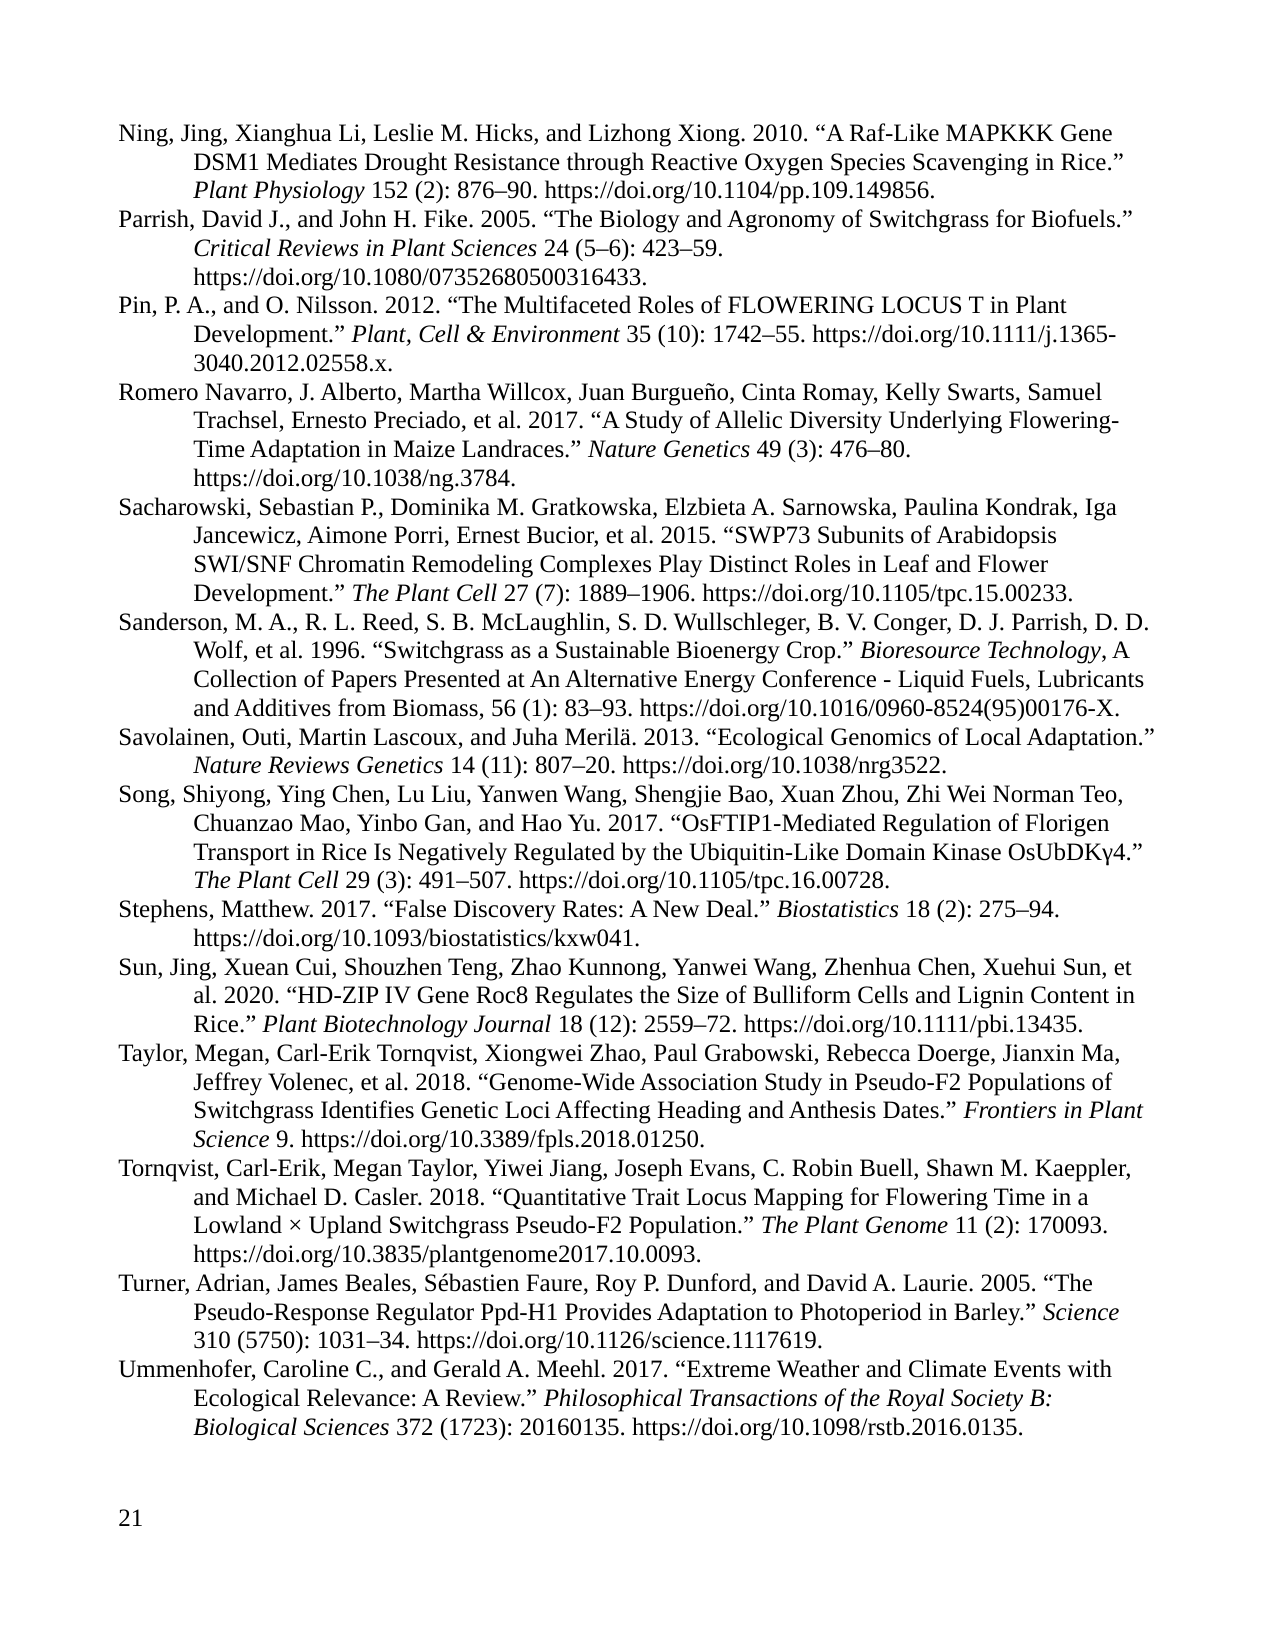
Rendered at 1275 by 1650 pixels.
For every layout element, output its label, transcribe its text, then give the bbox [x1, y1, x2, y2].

text Sacharowski, Sebastian P., Dominika M. Gratkowska, Elzbieta A. Sarnowska, Paulina Kondrak, Iga Jancewicz, Aimone Porri, Ernest Bucior, et al. 2015. “SWP73 Subunits of Arabidopsis SWI/SNF Chromatin Remodeling Complexes Play Distinct Roles in Leaf and Flower Development.” The Plant Cell 27 (7): 1889–1906. https://doi.org/10.1105/tpc.15.00233. [118, 492, 1157, 607]
text Sanderson, M. A., R. L. Reed, S. B. McLaughlin, S. D. Wullschleger, B. V. Conger, D. J. Parrish, D. D. Wolf, et al. 1996. “Switchgrass as a Sustainable Bioenergy Crop.” Bioresource Technology, A Collection of Papers Presented at An Alternative Energy Conference - Liquid Fuels, Lubricants and Additives from Biomass, 56 (1): 83–93. https://doi.org/10.1016/0960-8524(95)00176-X. [118, 607, 1157, 722]
text Parrish, David J., and John H. Fike. 2005. “The Biology and Agronomy of Switchgrass for Biofuels.” Critical Reviews in Plant Sciences 24 (5–6): 423–59. https://doi.org/10.1080/07352680500316433. [118, 204, 1157, 291]
text Ummenhofer, Caroline C., and Gerald A. Meehl. 2017. “Extreme Weather and Climate Events with Ecological Relevance: A Review.” Philosophical Transactions of the Royal Society B: Biological Sciences 372 (1723): 20160135. https://doi.org/10.1098/rstb.2016.0135. [118, 1354, 1157, 1441]
text Romero Navarro, J. Alberto, Martha Willcox, Juan Burgueño, Cinta Romay, Kelly Swarts, Samuel Trachsel, Ernesto Preciado, et al. 2017. “A Study of Allelic Diversity Underlying Flowering-Time Adaptation in Maize Landraces.” Nature Genetics 49 (3): 476–80. https://doi.org/10.1038/ng.3784. [118, 377, 1157, 492]
text Tornqvist, Carl-Erik, Megan Taylor, Yiwei Jiang, Joseph Evans, C. Robin Buell, Shawn M. Kaeppler, and Michael D. Casler. 2018. “Quantitative Trait Locus Mapping for Flowering Time in a Lowland × Upland Switchgrass Pseudo-F2 Population.” The Plant Genome 11 (2): 170093. https://doi.org/10.3835/plantgenome2017.10.0093. [118, 1153, 1157, 1268]
text Song, Shiyong, Ying Chen, Lu Liu, Yanwen Wang, Shengjie Bao, Xuan Zhou, Zhi Wei Norman Teo, Chuanzao Mao, Yinbo Gan, and Hao Yu. 2017. “OsFTIP1-Mediated Regulation of Florigen Transport in Rice Is Negatively Regulated by the Ubiquitin-Like Domain Kinase OsUbDKγ4.” The Plant Cell 29 (3): 491–507. https://doi.org/10.1105/tpc.16.00728. [118, 779, 1157, 894]
text Stephens, Matthew. 2017. “False Discovery Rates: A New Deal.” Biostatistics 18 (2): 275–94. https://doi.org/10.1093/biostatistics/kxw041. [118, 894, 1157, 952]
text Pin, P. A., and O. Nilsson. 2012. “The Multifaceted Roles of FLOWERING LOCUS T in Plant Development.” Plant, Cell & Environment 35 (10): 1742–55. https://doi.org/10.1111/j.1365-3040.2012.02558.x. [118, 291, 1157, 377]
text Sun, Jing, Xuean Cui, Shouzhen Teng, Zhao Kunnong, Yanwei Wang, Zhenhua Chen, Xuehui Sun, et al. 2020. “HD-ZIP IV Gene Roc8 Regulates the Size of Bulliform Cells and Lignin Content in Rice.” Plant Biotechnology Journal 18 (12): 2559–72. https://doi.org/10.1111/pbi.13435. [118, 952, 1157, 1038]
text Savolainen, Outi, Martin Lascoux, and Juha Merilä. 2013. “Ecological Genomics of Local Adaptation.” Nature Reviews Genetics 14 (11): 807–20. https://doi.org/10.1038/nrg3522. [118, 722, 1157, 779]
text Ning, Jing, Xianghua Li, Leslie M. Hicks, and Lizhong Xiong. 2010. “A Raf-Like MAPKKK Gene DSM1 Mediates Drought Resistance through Reactive Oxygen Species Scavenging in Rice.” Plant Physiology 152 (2): 876–90. https://doi.org/10.1104/pp.109.149856. [118, 118, 1157, 204]
text Taylor, Megan, Carl-Erik Tornqvist, Xiongwei Zhao, Paul Grabowski, Rebecca Doerge, Jianxin Ma, Jeffrey Volenec, et al. 2018. “Genome-Wide Association Study in Pseudo-F2 Populations of Switchgrass Identifies Genetic Loci Affecting Heading and Anthesis Dates.” Frontiers in Plant Science 9. https://doi.org/10.3389/fpls.2018.01250. [118, 1038, 1157, 1153]
text Turner, Adrian, James Beales, Sébastien Faure, Roy P. Dunford, and David A. Laurie. 2005. “The Pseudo-Response Regulator Ppd-H1 Provides Adaptation to Photoperiod in Barley.” Science 310 (5750): 1031–34. https://doi.org/10.1126/science.1117619. [118, 1268, 1157, 1354]
